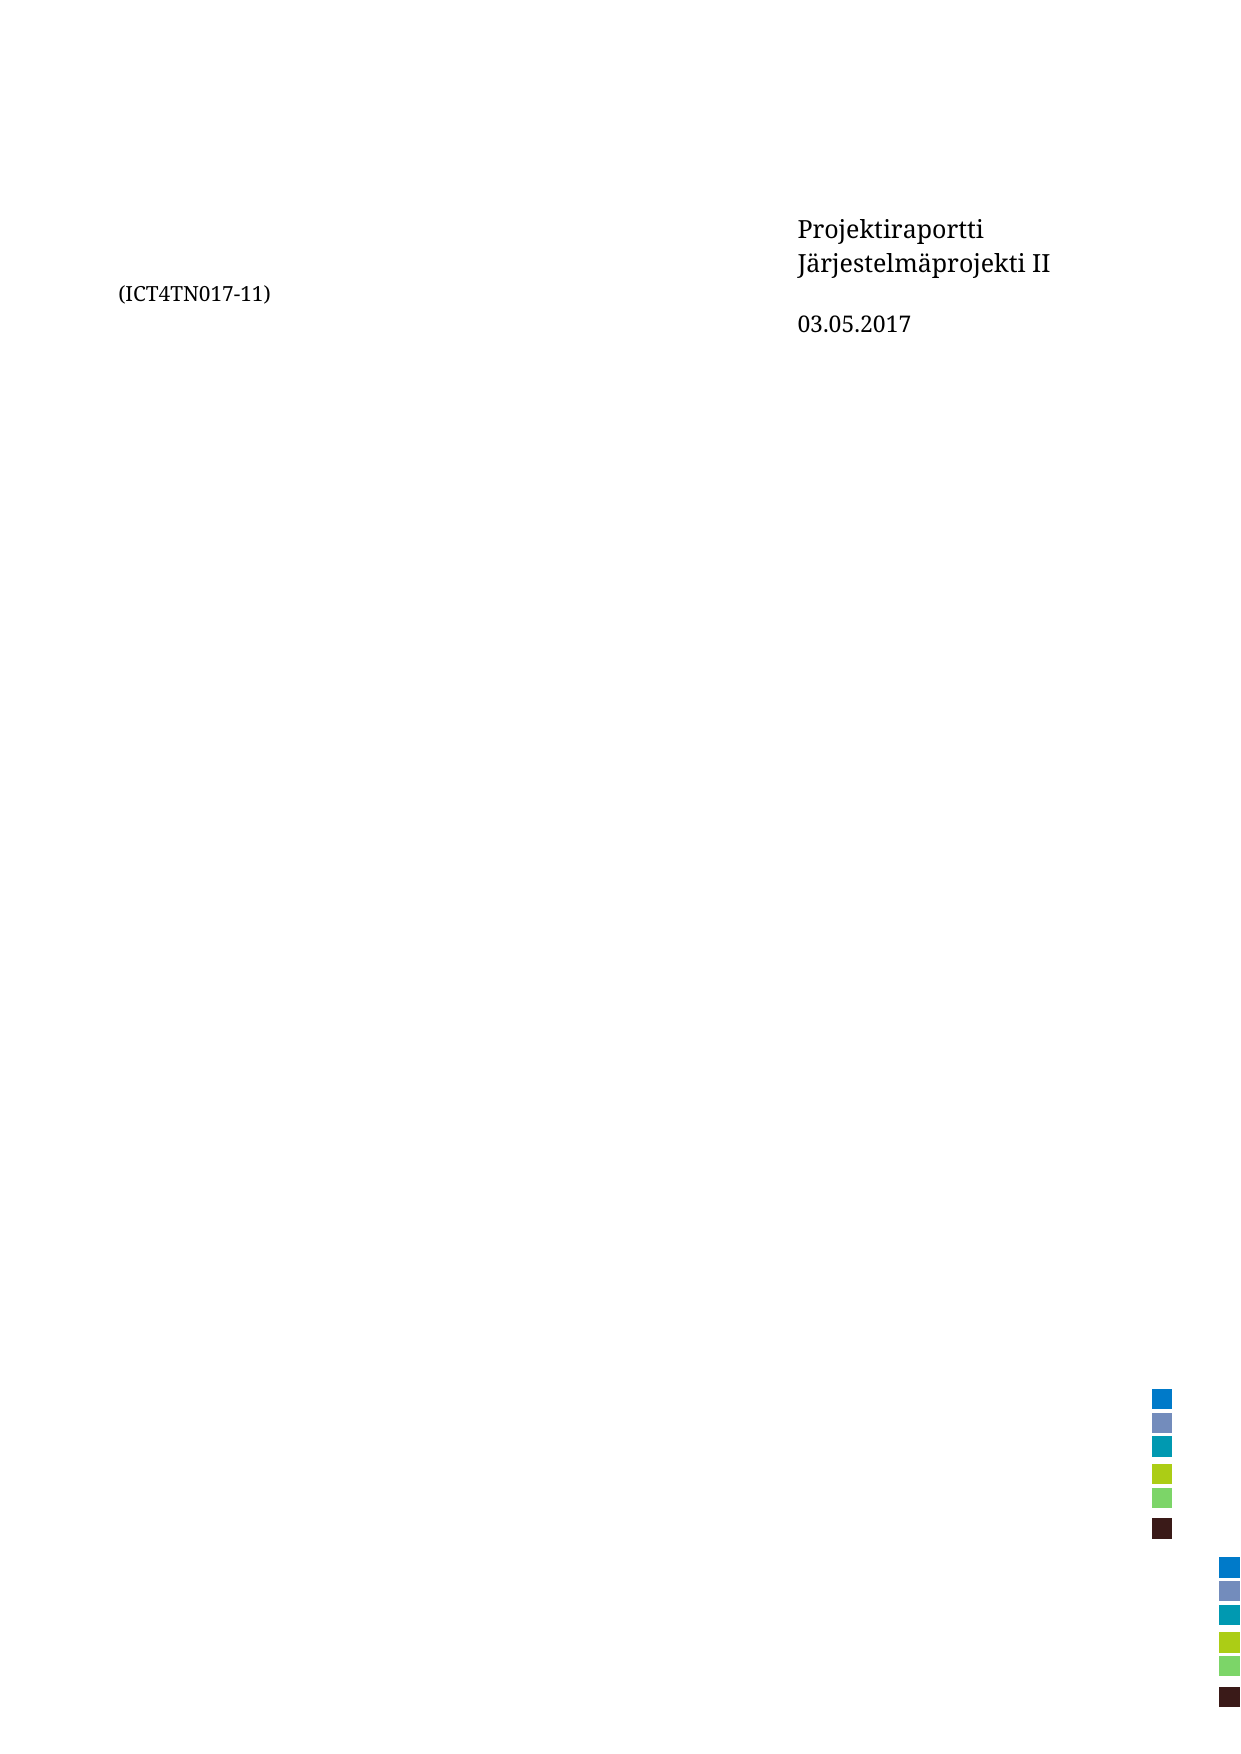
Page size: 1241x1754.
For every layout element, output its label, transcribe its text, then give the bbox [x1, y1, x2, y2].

list Järjestelmäprojekti II (ICT4TN017-11) [118, 245, 1152, 308]
list 03.05.2017 [118, 308, 1152, 339]
list Projektiraportti [118, 211, 1152, 245]
